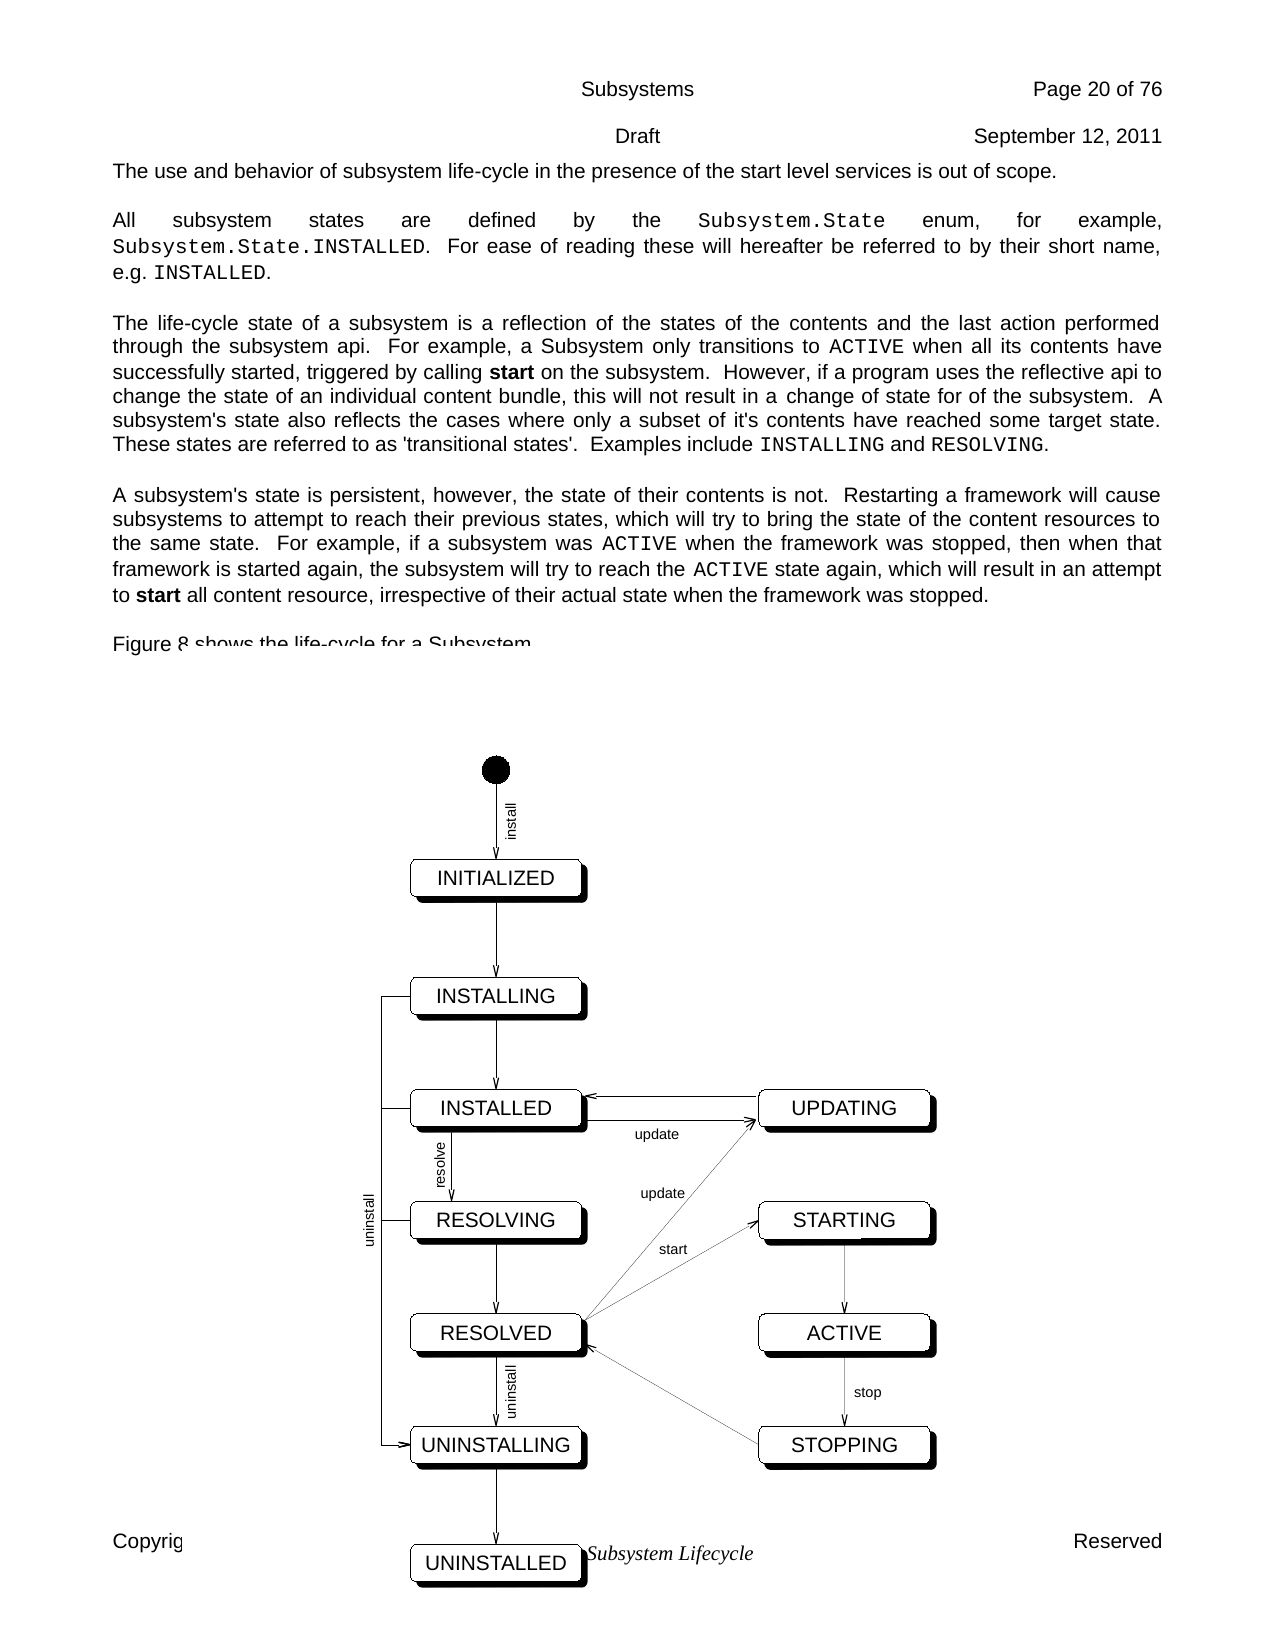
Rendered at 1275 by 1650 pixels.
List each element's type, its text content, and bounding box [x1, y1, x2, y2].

text Figure 8: Subsystem Lifecycle [497, 1541, 1075, 1565]
text The use and behavior of subsystem life-cycle in the presence of the start level services is out of scope. [112, 159, 1162, 183]
text A subsystem's state is persistent, however, the state of their contents is not. Restarting a framework will cause subsystems to attempt to reach their previous states, which will try to bring the state of the content resources to the same state. For example, if a subsystem was ACTIVE when the framework was stopped, then when that framework is started again, the subsystem will try to reach the ACTIVE state again, which will result in an attempt to start all content resource, irrespective of their actual state when the framework was stopped. [112, 483, 1162, 606]
text Figure 8 shows the life-cycle for a Subsystem. [112, 631, 1162, 655]
text All subsystem states are defined by the Subsystem.State enum, for example, Subsystem.State.INSTALLED. For ease of reading these will hereafter be referred to by their short name, e.g. INSTALLED. [112, 208, 1162, 285]
text The life-cycle state of a subsystem is a reflection of the states of the contents and the last action performed through the subsystem api. For example, a Subsystem only transitions to ACTIVE when all its contents have successfully started, triggered by calling start on the subsystem. However, if a program uses the reflective api to change the state of an individual content bundle, this will not result in a change of state for of the subsystem. A subsystem's state also reflects the cases where only a subset of it's contents have reached some target state. These states are referred to as 'transitional states'. Examples include INSTALLING and RESOLVING. [112, 310, 1162, 458]
text Figure 8: Subsystem Lifecycle [182, 1541, 495, 1565]
